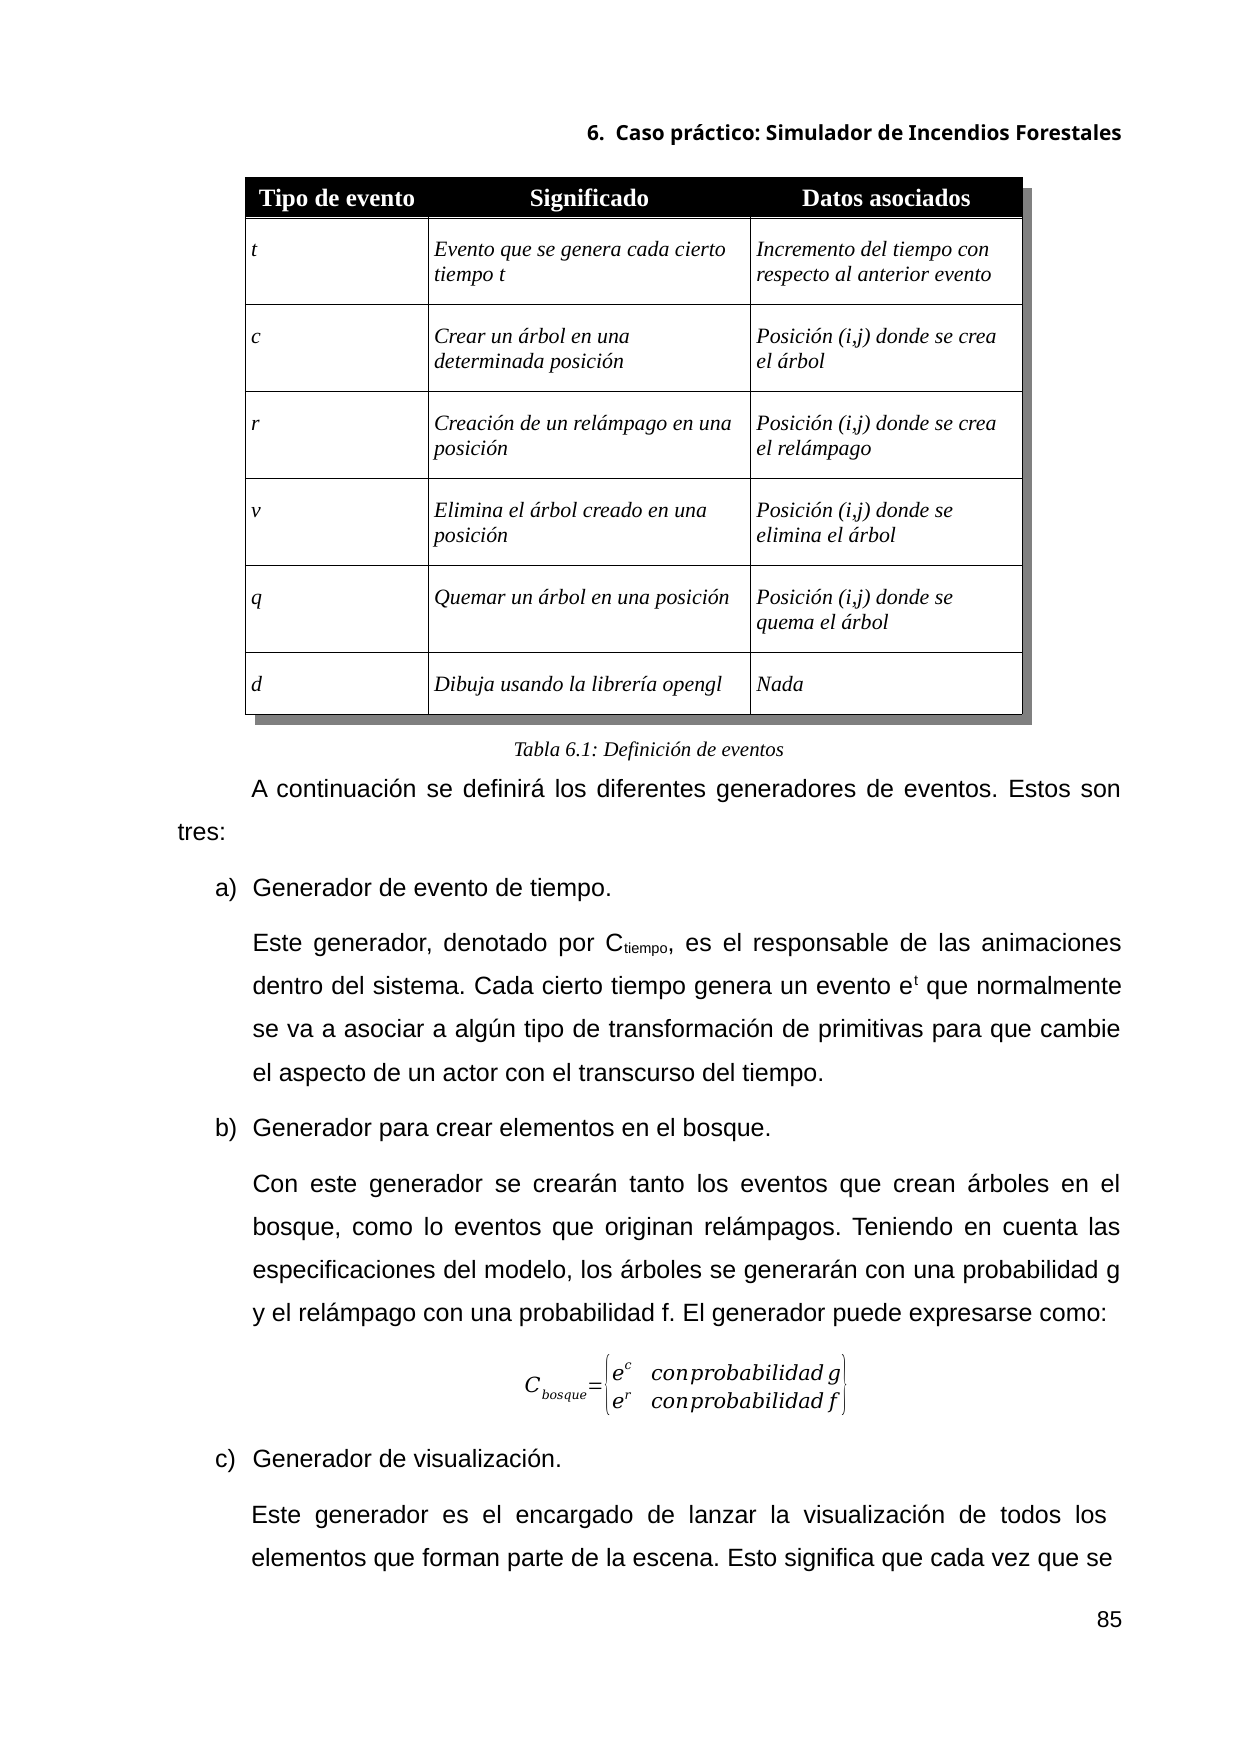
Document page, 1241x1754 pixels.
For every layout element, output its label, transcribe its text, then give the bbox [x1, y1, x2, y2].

text Tabla 6.1: Definición de eventos [177, 737, 1122, 761]
table_cell Posición (i,j) donde se quema el árbol [751, 566, 1022, 652]
table_cell Posición (i,j) donde se crea el árbol [751, 305, 1022, 391]
table_cell v [246, 479, 428, 565]
table_cell Dibuja usando la librería opengl [429, 653, 750, 714]
table_cell Elimina el árbol creado en una posición [429, 479, 750, 565]
table_cell Nada [751, 653, 1022, 714]
table_header Tipo de evento [246, 178, 428, 217]
text Este generador es el encargado de lanzar la visualización de todos los elementos que forman parte de la escena. Esto significa que cada vez que se [177, 1499, 1122, 1571]
table_cell r [246, 392, 428, 478]
table_cell Posición (i,j) donde se elimina el árbol [751, 479, 1022, 565]
table_cell c [246, 305, 428, 391]
list Con este generador se crearán tanto los eventos que crean árboles en el bosque, como lo eventos que originan relámpagos. Teniendo en cuenta las especificaciones del modelo, los árboles se generarán con una probabilidad g y el relámpago con una probabilidad f. El generador puede expresarse como: [215, 1169, 1122, 1327]
table_cell Crear un árbol en una determinada posición [429, 305, 750, 391]
table_header Datos asociados [751, 178, 1022, 217]
list Generador de evento de tiempo. [215, 873, 1122, 901]
list Este generador, denotado por Ctiempo, es el responsable de las animaciones dentro del sistema. Cada cierto tiempo genera un evento et que normalmente se va a asociar a algún tipo de transformación de primitivas para que cambie el aspecto de un actor con el transcurso del tiempo. [215, 928, 1122, 1086]
table_cell q [246, 566, 428, 652]
list Generador de visualización. [215, 1444, 1122, 1473]
table_cell t [246, 219, 428, 304]
table_cell d [246, 653, 428, 714]
table_cell Creación de un relámpago en una posición [429, 392, 750, 478]
table_cell Incremento del tiempo con respecto al anterior evento [751, 219, 1022, 304]
table_cell Posición (i,j) donde se crea el relámpago [751, 392, 1022, 478]
list Generador para crear elementos en el bosque. [215, 1113, 1122, 1142]
text A continuación se definirá los diferentes generadores de eventos. Estos son tres: [177, 774, 1122, 846]
table_cell Evento que se genera cada cierto tiempo t [429, 219, 750, 304]
table_header Significado [429, 178, 750, 217]
table_cell Quemar un árbol en una posición [429, 566, 750, 652]
